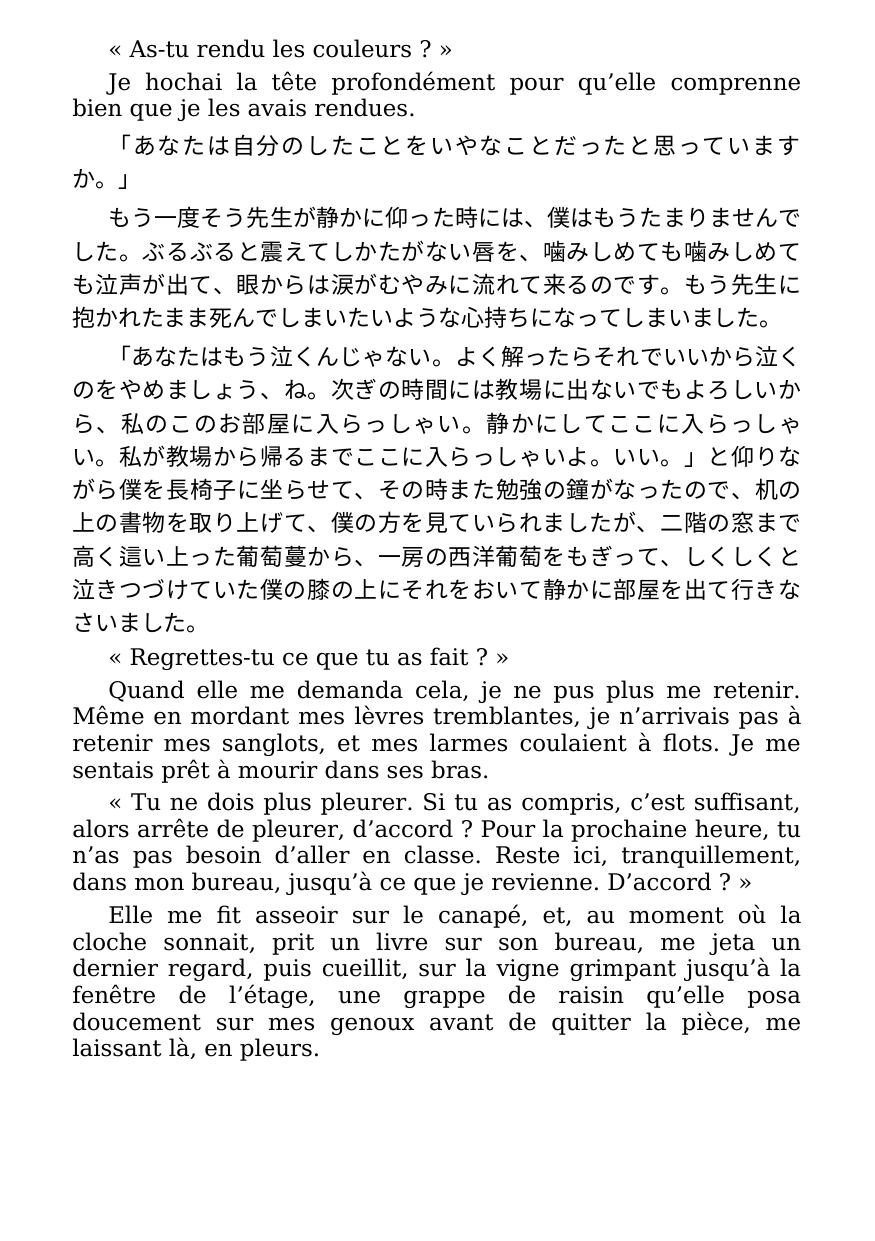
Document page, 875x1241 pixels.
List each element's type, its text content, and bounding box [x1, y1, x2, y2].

text « As-tu rendu les couleurs ? » [72, 36, 802, 63]
text 「あなたは自分のしたことをいやなことだったと思っていますか。」 [72, 128, 802, 194]
text Je hochai la tête profondément pour qu’elle comprenne bien que je les avais rendues. [72, 69, 802, 122]
text もう一度そう先生が静かに仰った時には、僕はもうたまりませんでした。ぶるぶると震えてしかたがない唇を、噛みしめても噛みしめても泣声が出て、眼からは涙がむやみに流れて来るのです。もう先生に抱かれたまま死んでしまいたいような心持ちになってしまいました。 [72, 200, 802, 333]
text Quand elle me demanda cela, je ne pus plus me retenir. Même en mordant mes lèvres tremblantes, je n’arrivais pas à retenir mes sanglots, et mes larmes coulaient à flots. Je me sentais prêt à mourir dans ses bras. [72, 677, 802, 783]
text 「あなたはもう泣くんじゃない。よく解ったらそれでいいから泣くのをやめましょう、ね。次ぎの時間には教場に出ないでもよろしいから、私のこのお部屋に入らっしゃい。静かにしてここに入らっしゃい。私が教場から帰るまでここに入らっしゃいよ。いい。」と仰りながら僕を長椅子に坐らせて、その時また勉強の鐘がなったので、机の上の書物を取り上げて、僕の方を見ていられましたが、二階の窓まで高く這い上った葡萄蔓から、一房の西洋葡萄をもぎって、しくしくと泣きつづけていた僕の膝の上にそれをおいて静かに部屋を出て行きなさいました。 [72, 339, 802, 638]
text « Tu ne dois plus pleurer. Si tu as compris, c’est suffisant, alors arrête de pleurer, d’accord ? Pour la prochaine heure, tu n’as pas besoin d’aller en classe. Reste ici, tranquillement, dans mon bureau, jusqu’à ce que je revienne. D’accord ? » [72, 789, 802, 896]
text « Regrettes-tu ce que tu as fait ? » [72, 644, 802, 671]
text Elle me fit asseoir sur le canapé, et, au moment où la cloche sonnait, prit un livre sur son bureau, me jeta un dernier regard, puis cueillit, sur la vigne grimpant jusqu’à la fenêtre de l’étage, une grappe de raisin qu’elle posa doucement sur mes genoux avant de quitter la pièce, me laissant là, en pleurs. [72, 902, 802, 1062]
